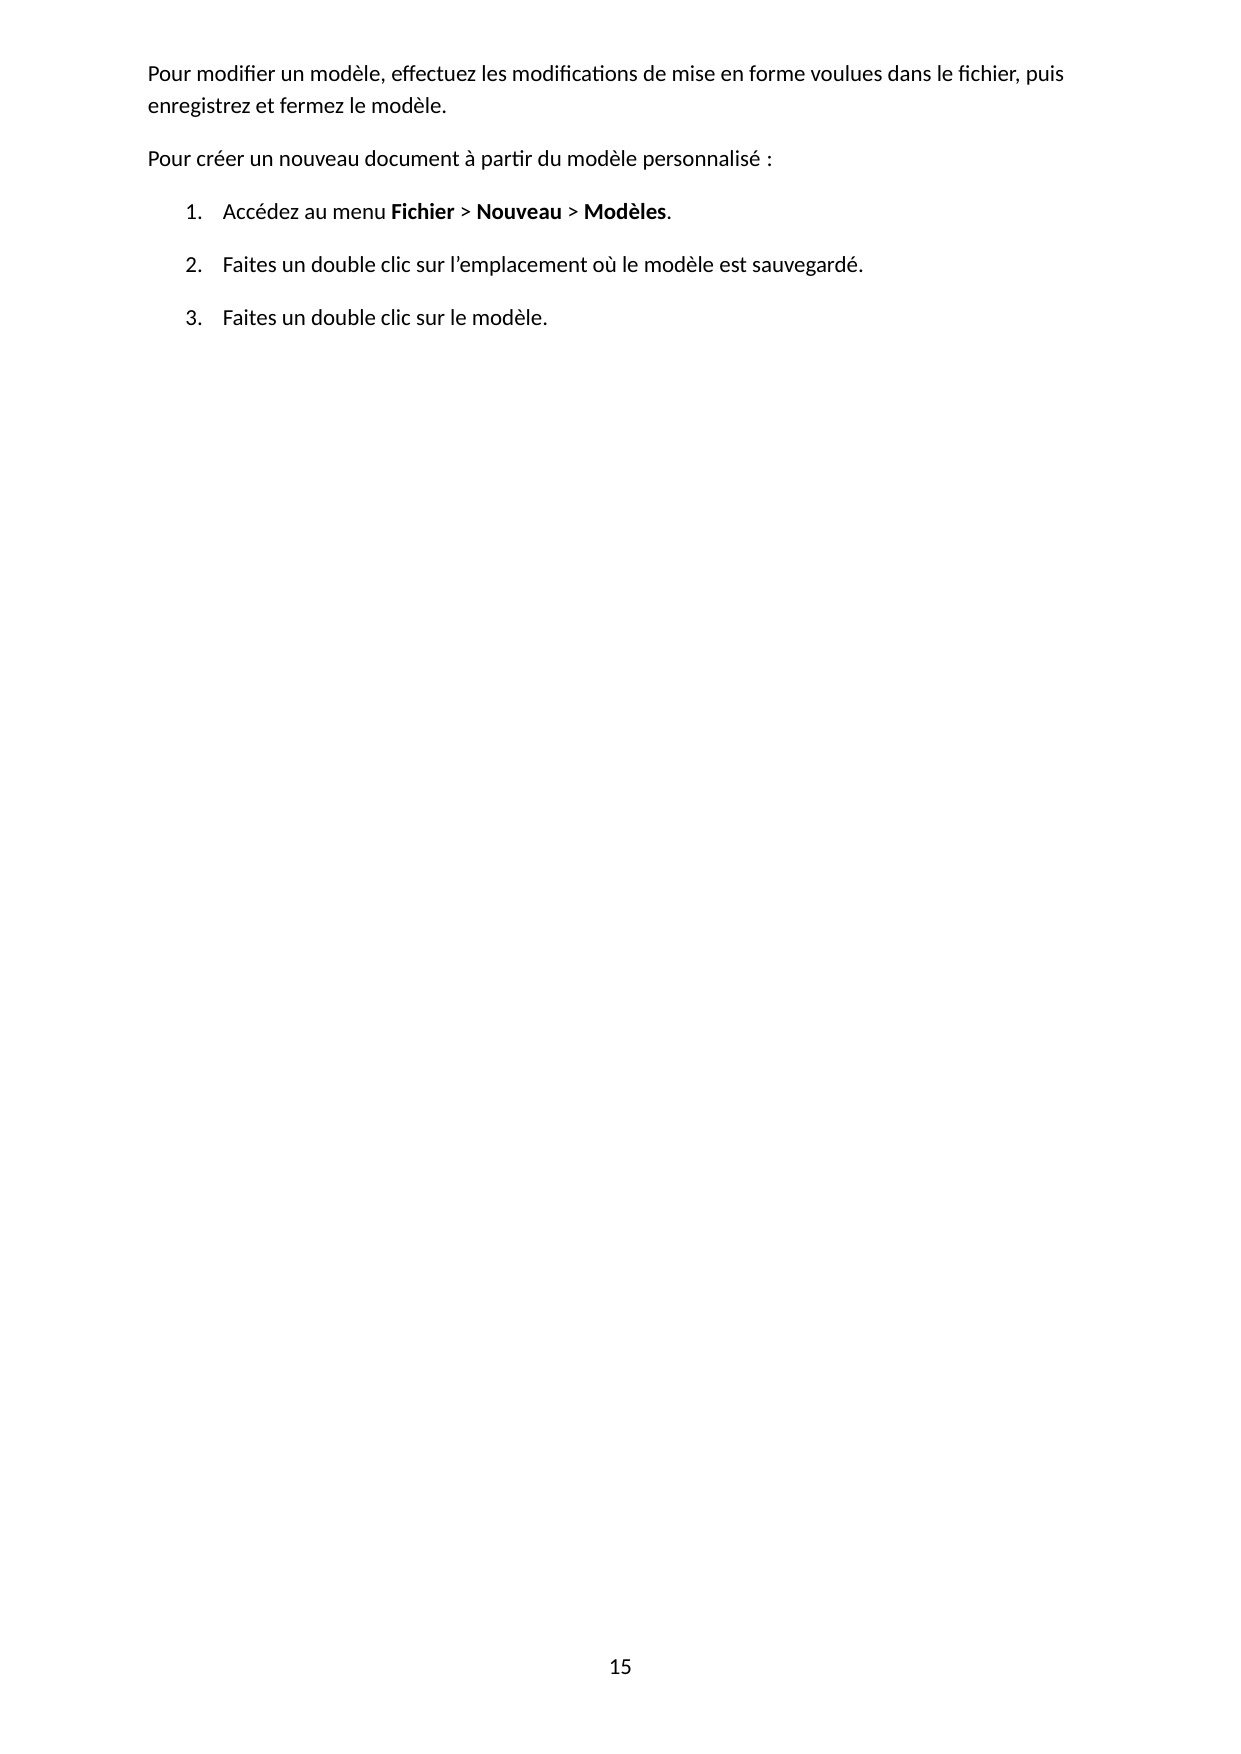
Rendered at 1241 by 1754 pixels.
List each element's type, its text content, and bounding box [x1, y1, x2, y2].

list Faites un double clic sur le modèle. [185, 303, 1093, 331]
text Pour modifier un modèle, effectuez les modifications de mise en forme voulues dans le fichier, puis enregistrez et fermez le modèle. [148, 59, 1093, 119]
text Pour créer un nouveau document à partir du modèle personnalisé : [148, 144, 1093, 172]
list Faites un double clic sur l’emplacement où le modèle est sauvegardé. [185, 250, 1093, 278]
list Accédez au menu Fichier > Nouveau > Modèles. [185, 197, 1093, 225]
